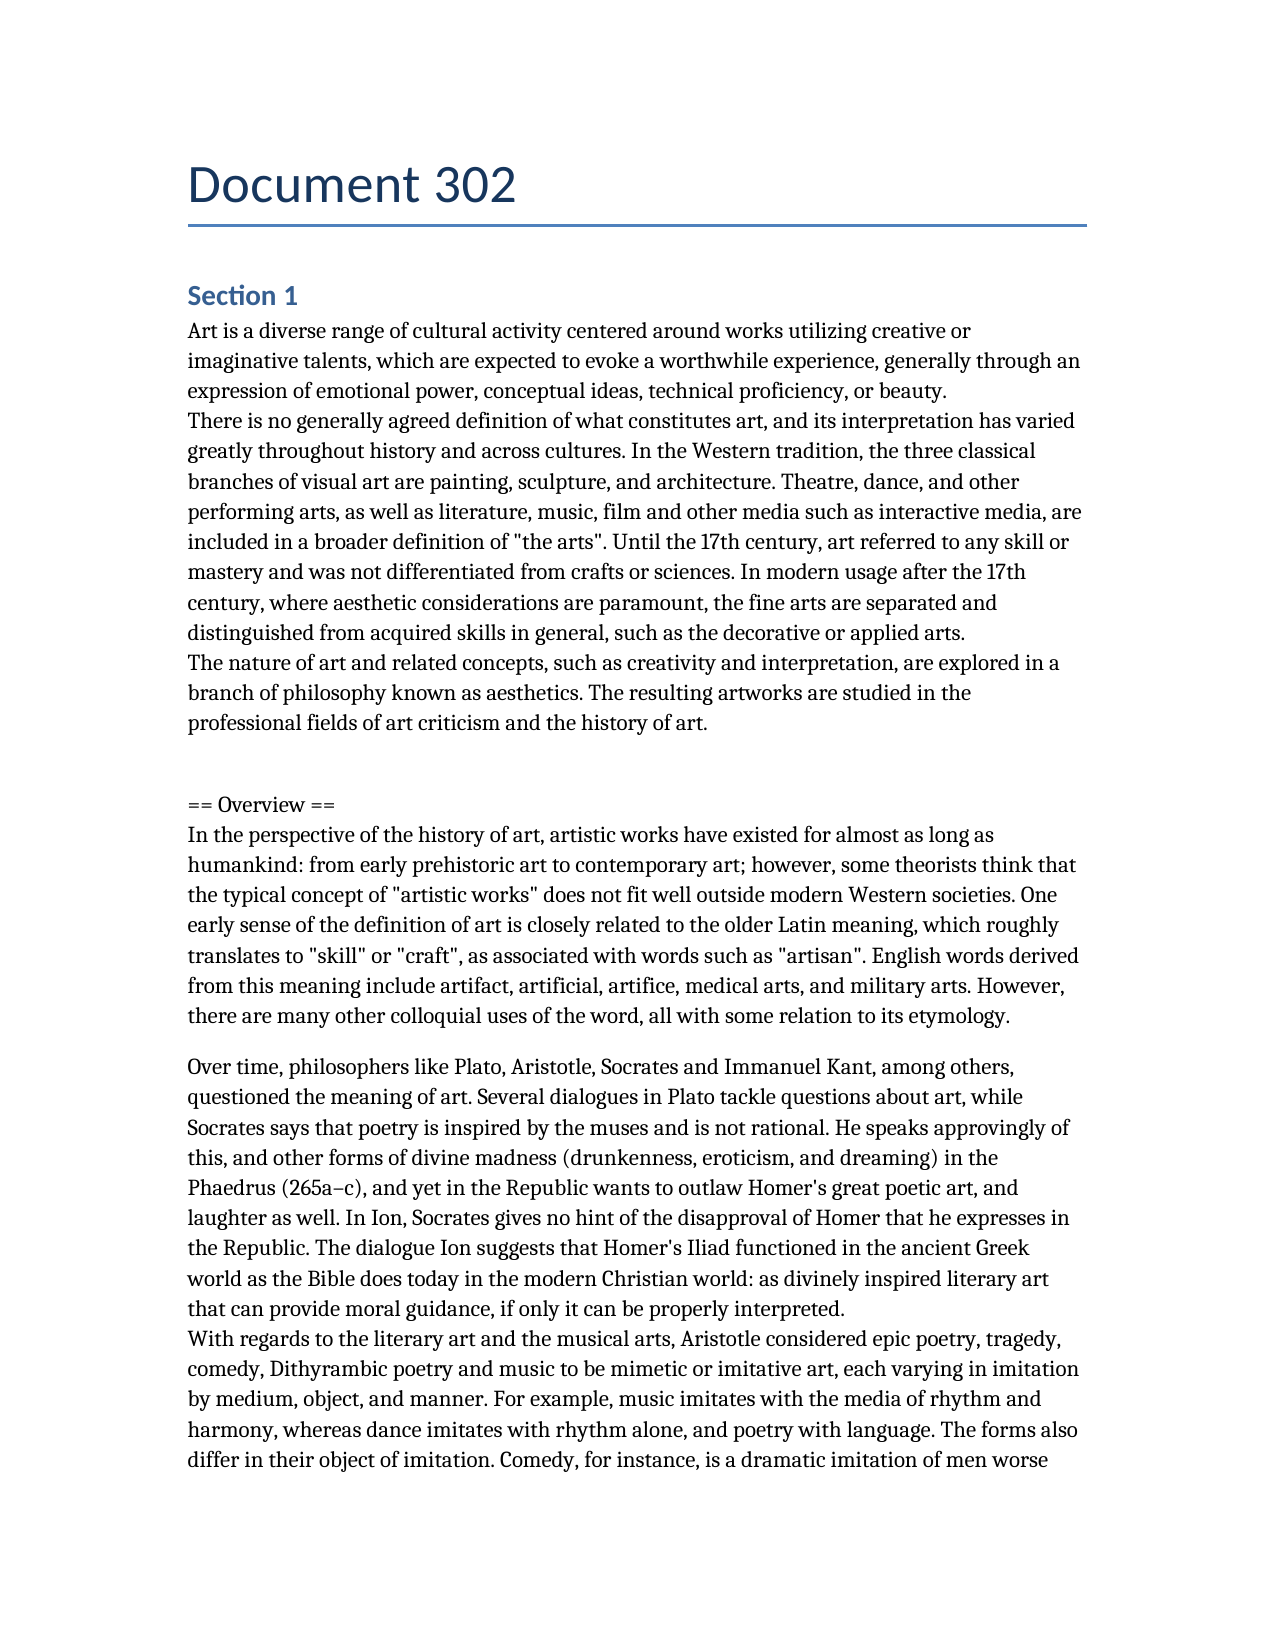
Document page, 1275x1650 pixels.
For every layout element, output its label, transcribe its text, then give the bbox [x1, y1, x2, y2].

text Art is a diverse range of cultural activity centered around works utilizing creative or imaginative talents, which are expected to evoke a worthwhile experience, generally through an expression of emotional power, conceptual ideas, technical proficiency, or beauty. There is no generally agreed definition of what constitutes art, and its interpretation has varied greatly throughout history and across cultures. In the Western tradition, the three classical branches of visual art are painting, sculpture, and architecture. Theatre, dance, and other performing arts, as well as literature, music, film and other media such as interactive media, are included in a broader definition of "the arts". Until the 17th century, art referred to any skill or mastery and was not differentiated from crafts or sciences. In modern usage after the 17th century, where aesthetic considerations are paramount, the fine arts are separated and distinguished from acquired skills in general, such as the decorative or applied arts. The nature of art and related concepts, such as creativity and interpretation, are explored in a branch of philosophy known as aesthetics. The resulting artworks are studied in the professional fields of art criticism and the history of art. [187, 317, 1087, 737]
text == Overview == In the perspective of the history of art, artistic works have existed for almost as long as humankind: from early prehistoric art to contemporary art; however, some theorists think that the typical concept of "artistic works" does not fit well outside modern Western societies. One early sense of the definition of art is closely related to the older Latin meaning, which roughly translates to "skill" or "craft", as associated with words such as "artisan". English words derived from this meaning include artifact, artificial, artifice, medical arts, and military arts. However, there are many other colloquial uses of the word, all with some relation to its etymology. [187, 761, 1087, 1029]
title Document 302 [187, 150, 1087, 227]
text Over time, philosophers like Plato, Aristotle, Socrates and Immanuel Kant, among others, questioned the meaning of art. Several dialogues in Plato tackle questions about art, while Socrates says that poetry is inspired by the muses and is not rational. He speaks approvingly of this, and other forms of divine madness (drunkenness, eroticism, and dreaming) in the Phaedrus (265a–c), and yet in the Republic wants to outlaw Homer's great poetic art, and laughter as well. In Ion, Socrates gives no hint of the disapproval of Homer that he expresses in the Republic. The dialogue Ion suggests that Homer's Iliad functioned in the ancient Greek world as the Bible does today in the modern Christian world: as divinely inspired literary art that can provide moral guidance, if only it can be properly interpreted. With regards to the literary art and the musical arts, Aristotle considered epic poetry, tragedy, comedy, Dithyrambic poetry and music to be mimetic or imitative art, each varying in imitation by medium, object, and manner. For example, music imitates with the media of rhythm and harmony, whereas dance imitates with rhythm alone, and poetry with language. The forms also differ in their object of imitation. Comedy, for instance, is a dramatic imitation of men worse [187, 1054, 1087, 1473]
subtitle Section 1 [187, 277, 1087, 312]
